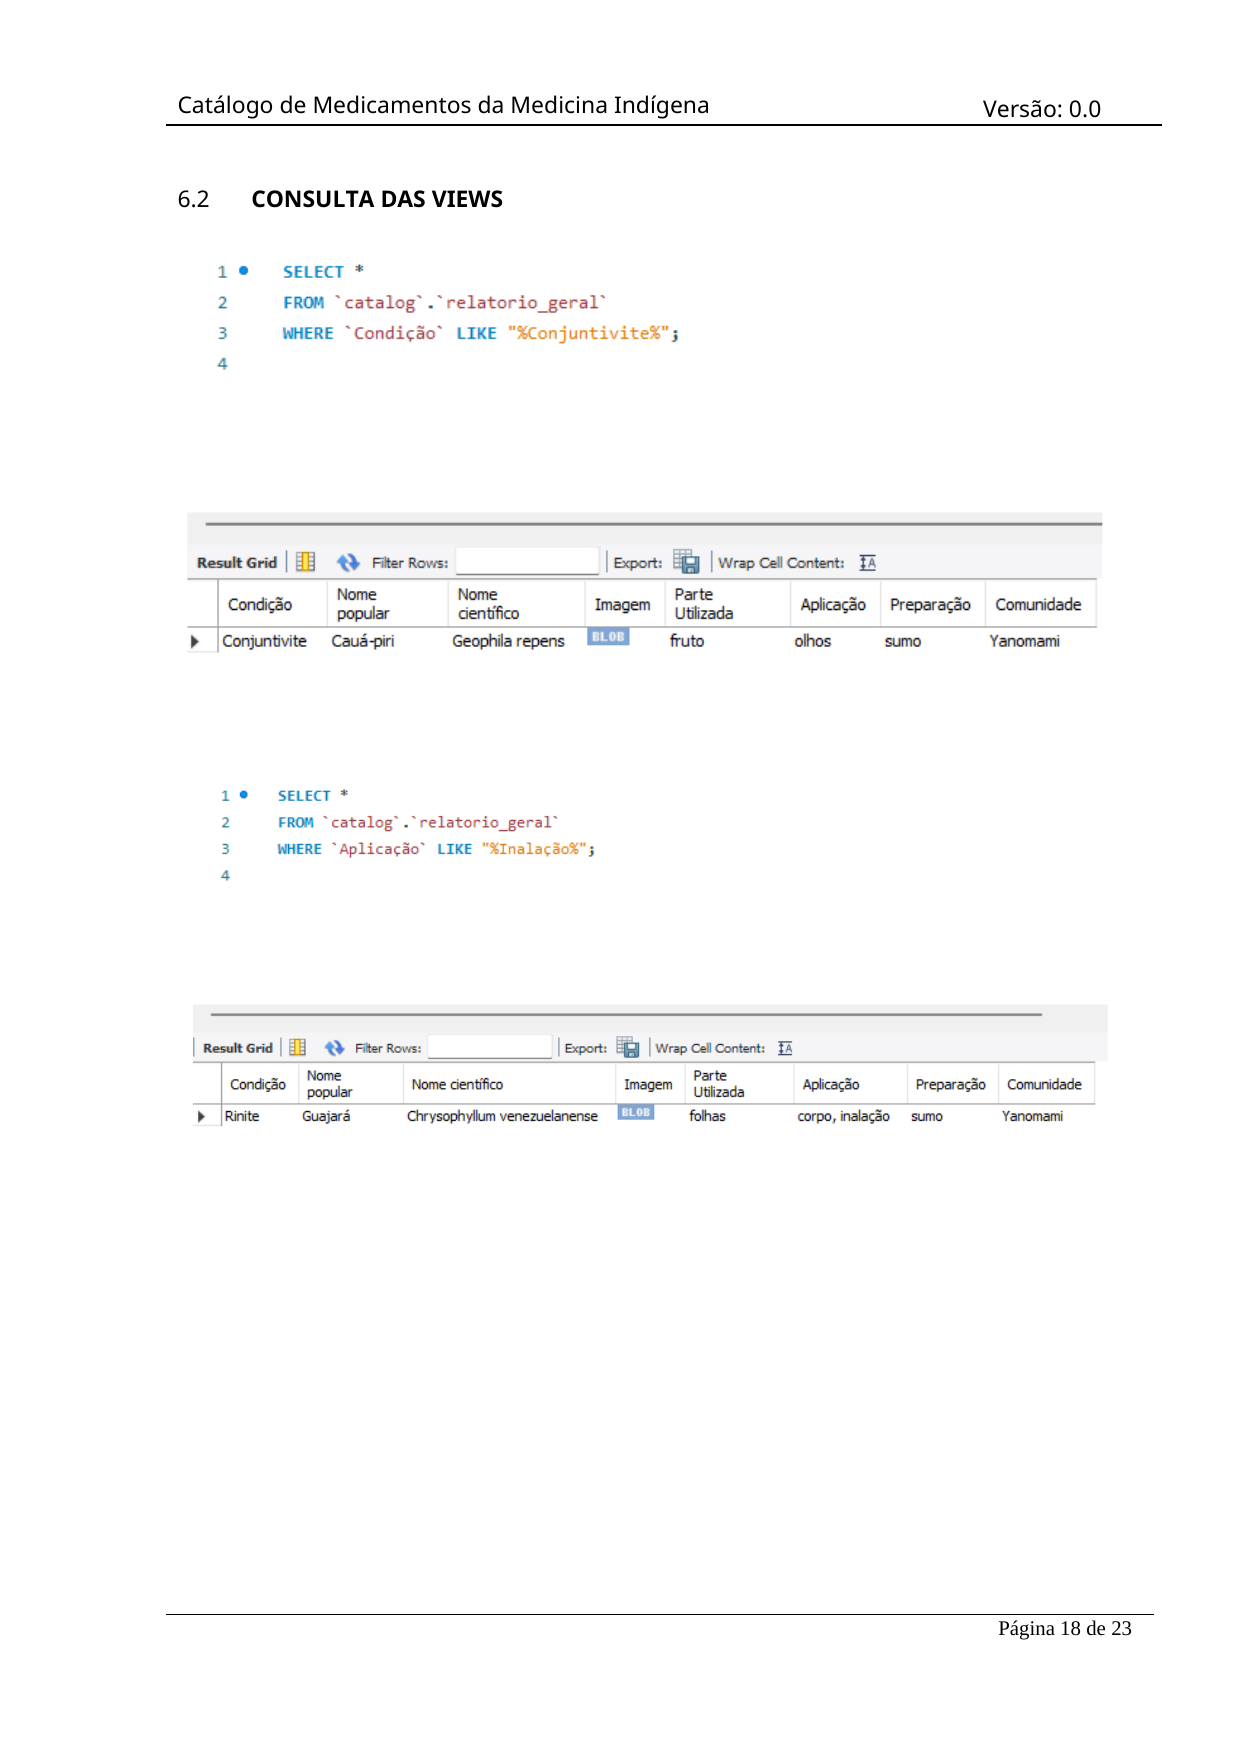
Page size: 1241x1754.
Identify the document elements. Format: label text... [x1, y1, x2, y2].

picture [192, 782, 1108, 1149]
picture [187, 259, 1103, 679]
subtitle CONSULTA DAS VIEWS [177, 182, 1092, 214]
